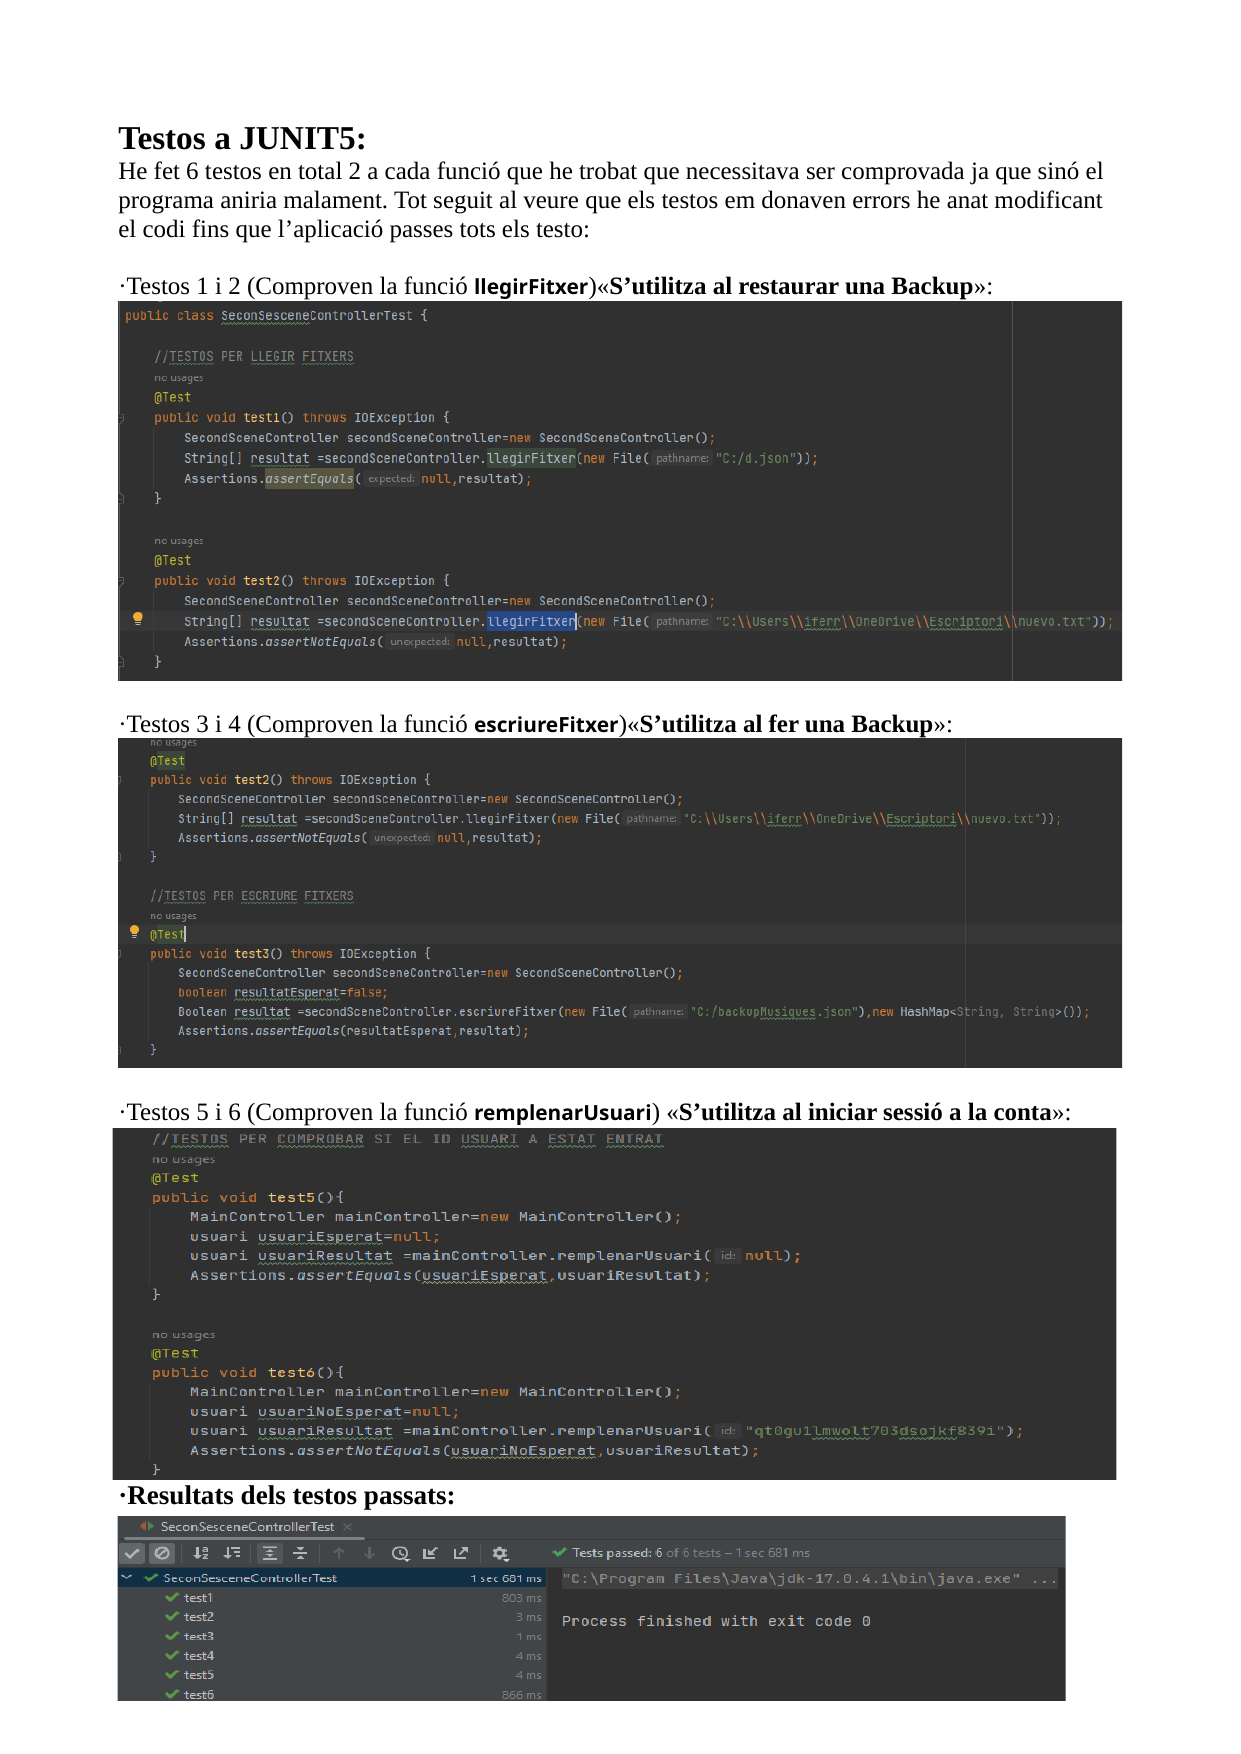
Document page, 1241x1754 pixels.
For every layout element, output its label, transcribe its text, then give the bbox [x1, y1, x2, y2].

picture [117, 1516, 1066, 1701]
text Testos a JUNIT5: [118, 118, 1122, 156]
picture [112, 1128, 1117, 1480]
text ·Testos 3 i 4 (Comproven la funció escriureFitxer)«S’utilitza al fer una Backup»: [118, 709, 1122, 738]
text ·Testos 5 i 6 (Comproven la funció remplenarUsuari) «S’utilitza al iniciar sessió a la conta»: [118, 1097, 1122, 1126]
text He fet 6 testos en total 2 a cada funció que he trobat que necessitava ser comprovada ja que sinó el programa aniria malament. Tot seguit al veure que els testos em donaven errors he anat modificant el codi fins que l’aplicació passes tots els testo: [118, 156, 1122, 243]
text ·Resultats dels testos passats: [118, 1126, 1122, 1511]
text ·Testos 1 i 2 (Comproven la funció llegirFitxer)«S’utilitza al restaurar una Backup»: [118, 271, 1122, 301]
picture [118, 301, 1123, 681]
picture [118, 738, 1123, 1068]
